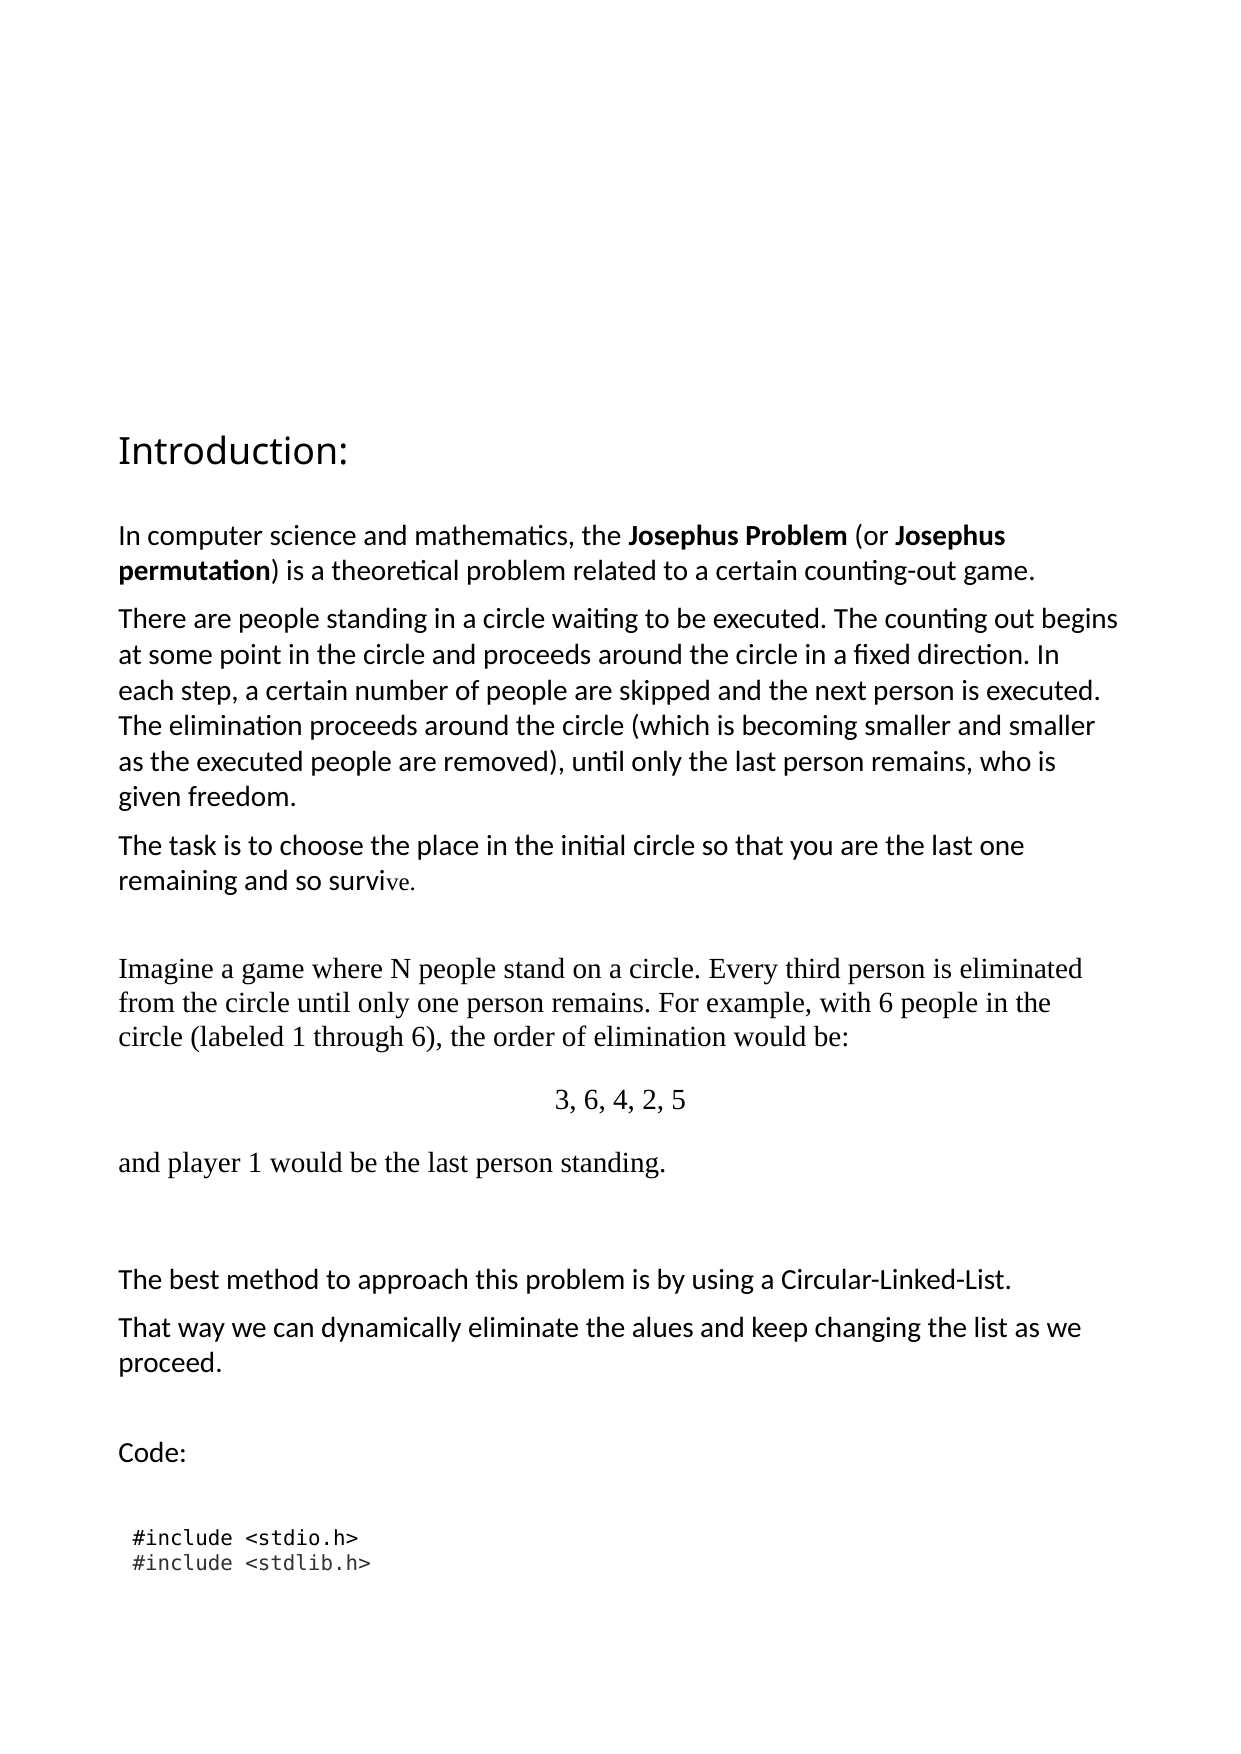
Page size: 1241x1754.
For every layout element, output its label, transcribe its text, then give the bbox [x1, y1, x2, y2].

table_header [118, 1523, 129, 1626]
text 3, 6, 4, 2, 5 [118, 1082, 1122, 1115]
text Introduction: [118, 424, 1122, 475]
text There are people standing in a circle waiting to be executed. The counting out begins at some point in the circle and proceeds around the circle in a fixed direction. In each step, a certain number of people are skipped and the next person is executed. The elimination proceeds around the circle (which is becoming smaller and smaller as the executed people are removed), until only the last person remains, who is given freedom. [118, 600, 1122, 814]
text In computer science and mathematics, the Josephus Problem (or Josephus permutation) is a theoretical problem related to a certain counting-out game. [118, 517, 1122, 588]
text Code: [118, 1434, 1122, 1469]
table_header #include <stdio.h> #include <stdlib.h> [130, 1523, 1240, 1626]
text The best method to approach this problem is by using a Circular-Linked-List. [118, 1261, 1122, 1296]
text The task is to choose the place in the initial circle so that you are the last one remaining and so survive. [118, 827, 1122, 898]
text That way we can dynamically eliminate the alues and keep changing the list as we proceed. [118, 1309, 1122, 1380]
text Imagine a game where N people stand on a circle. Every third person is eliminated from the circle until only one person remains. For example, with 6 people in the circle (labeled 1 through 6), the order of elimination would be: [118, 952, 1122, 1052]
text and player 1 would be the last person standing. [118, 1145, 1122, 1178]
